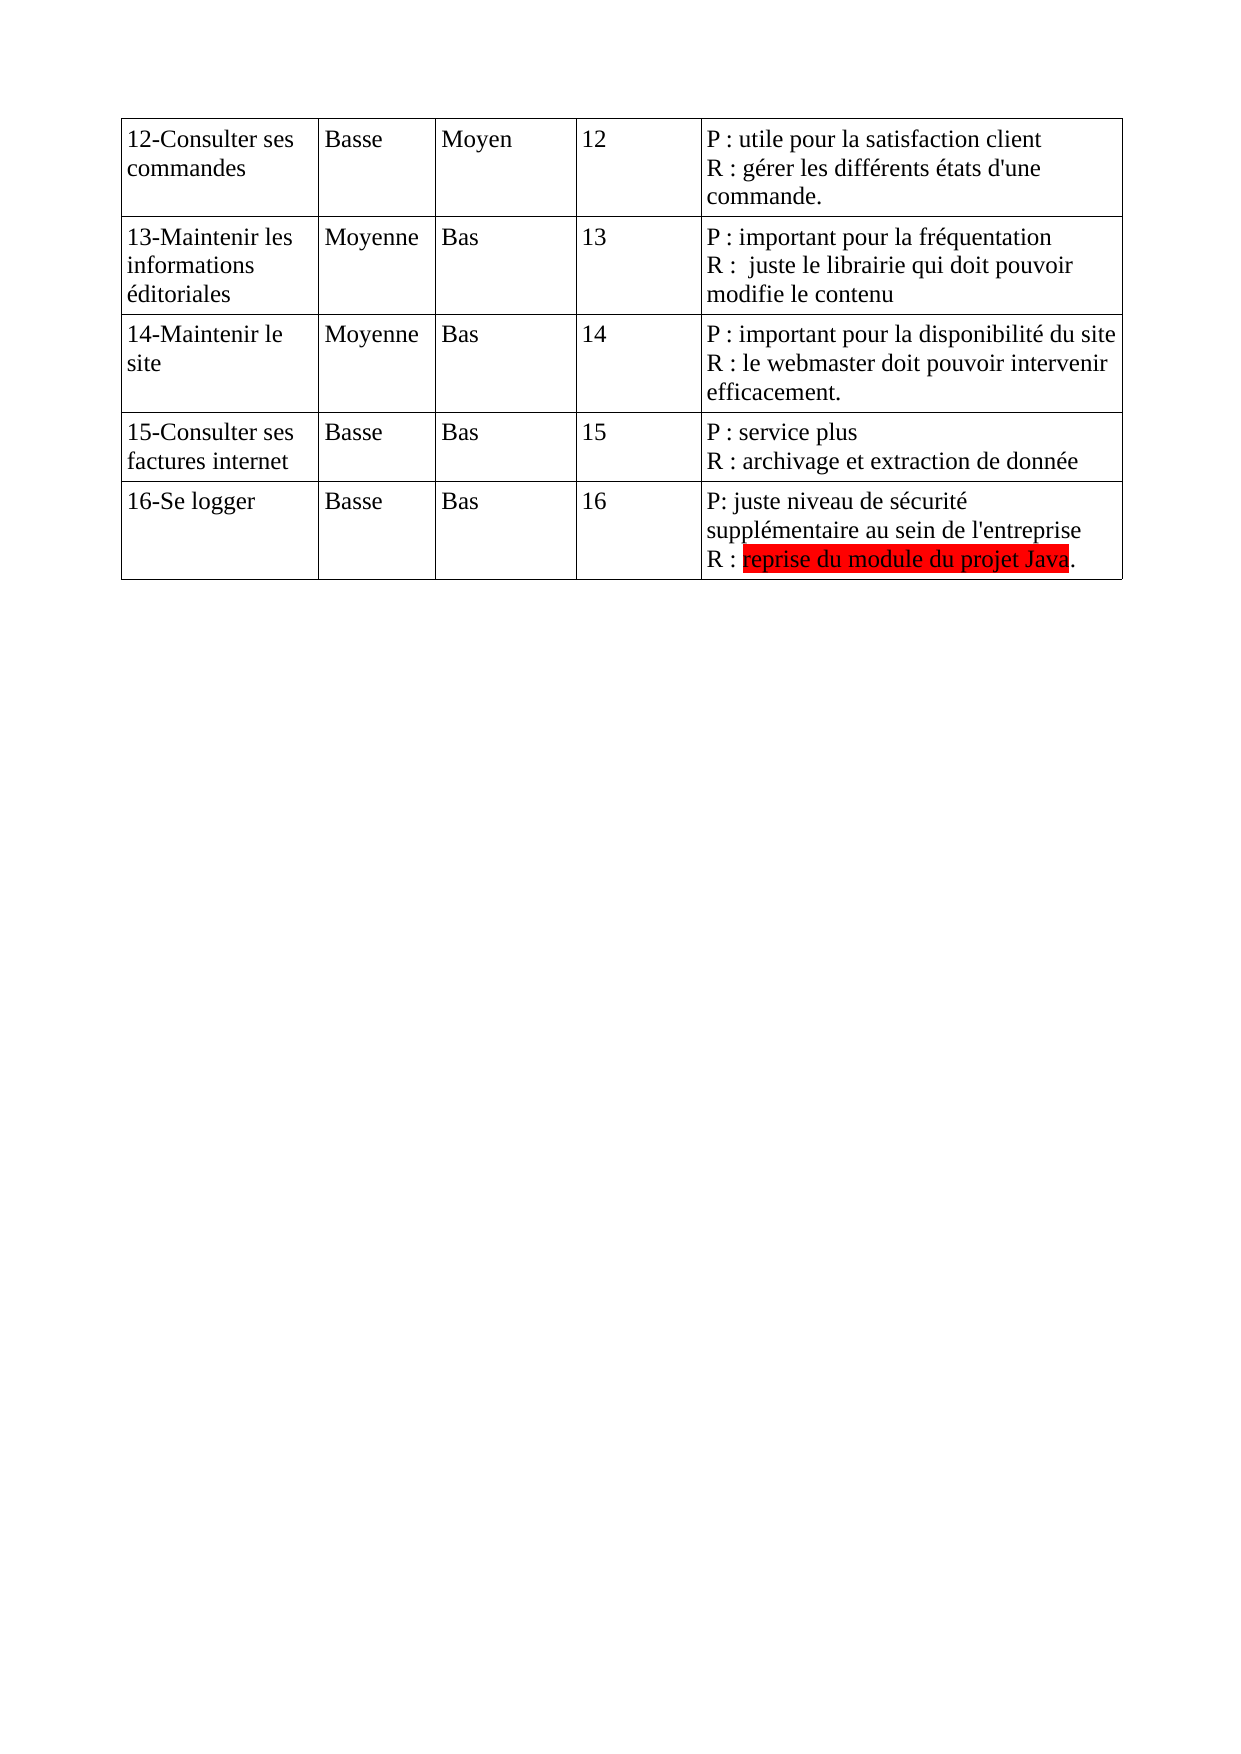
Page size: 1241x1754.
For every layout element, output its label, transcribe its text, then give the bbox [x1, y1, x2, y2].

table_cell 15 [577, 413, 701, 481]
table_cell P: juste niveau de sécurité supplémentaire au sein de l'entreprise R : reprise du module du projet Java. [702, 482, 1122, 578]
table_cell Moyenne [319, 217, 435, 314]
table_cell Moyen [436, 119, 576, 216]
table_cell 14-Maintenir le site [122, 315, 318, 412]
table_cell 16 [577, 482, 701, 578]
table_cell Basse [319, 119, 435, 216]
table_cell Bas [436, 482, 576, 578]
table_cell P : important pour la fréquentation R : juste le librairie qui doit pouvoir modifie le contenu [702, 217, 1122, 314]
table_cell Bas [436, 413, 576, 481]
table_cell P : utile pour la satisfaction client R : gérer les différents états d'une commande. [702, 119, 1122, 216]
table_cell 16-Se logger [122, 482, 318, 578]
table_cell 15-Consulter ses factures internet [122, 413, 318, 481]
table_cell Basse [319, 413, 435, 481]
table_cell Bas [436, 315, 576, 412]
table_cell P : service plus R : archivage et extraction de donnée [702, 413, 1122, 481]
table_cell 14 [577, 315, 701, 412]
table_cell 13-Maintenir les informations éditoriales [122, 217, 318, 314]
table_cell P : important pour la disponibilité du site R : le webmaster doit pouvoir intervenir efficacement. [702, 315, 1122, 412]
table_cell Bas [436, 217, 576, 314]
table_cell Moyenne [319, 315, 435, 412]
table_cell 12-Consulter ses commandes [122, 119, 318, 216]
table_cell Basse [319, 482, 435, 578]
table_cell 12 [577, 119, 701, 216]
table_cell 13 [577, 217, 701, 314]
